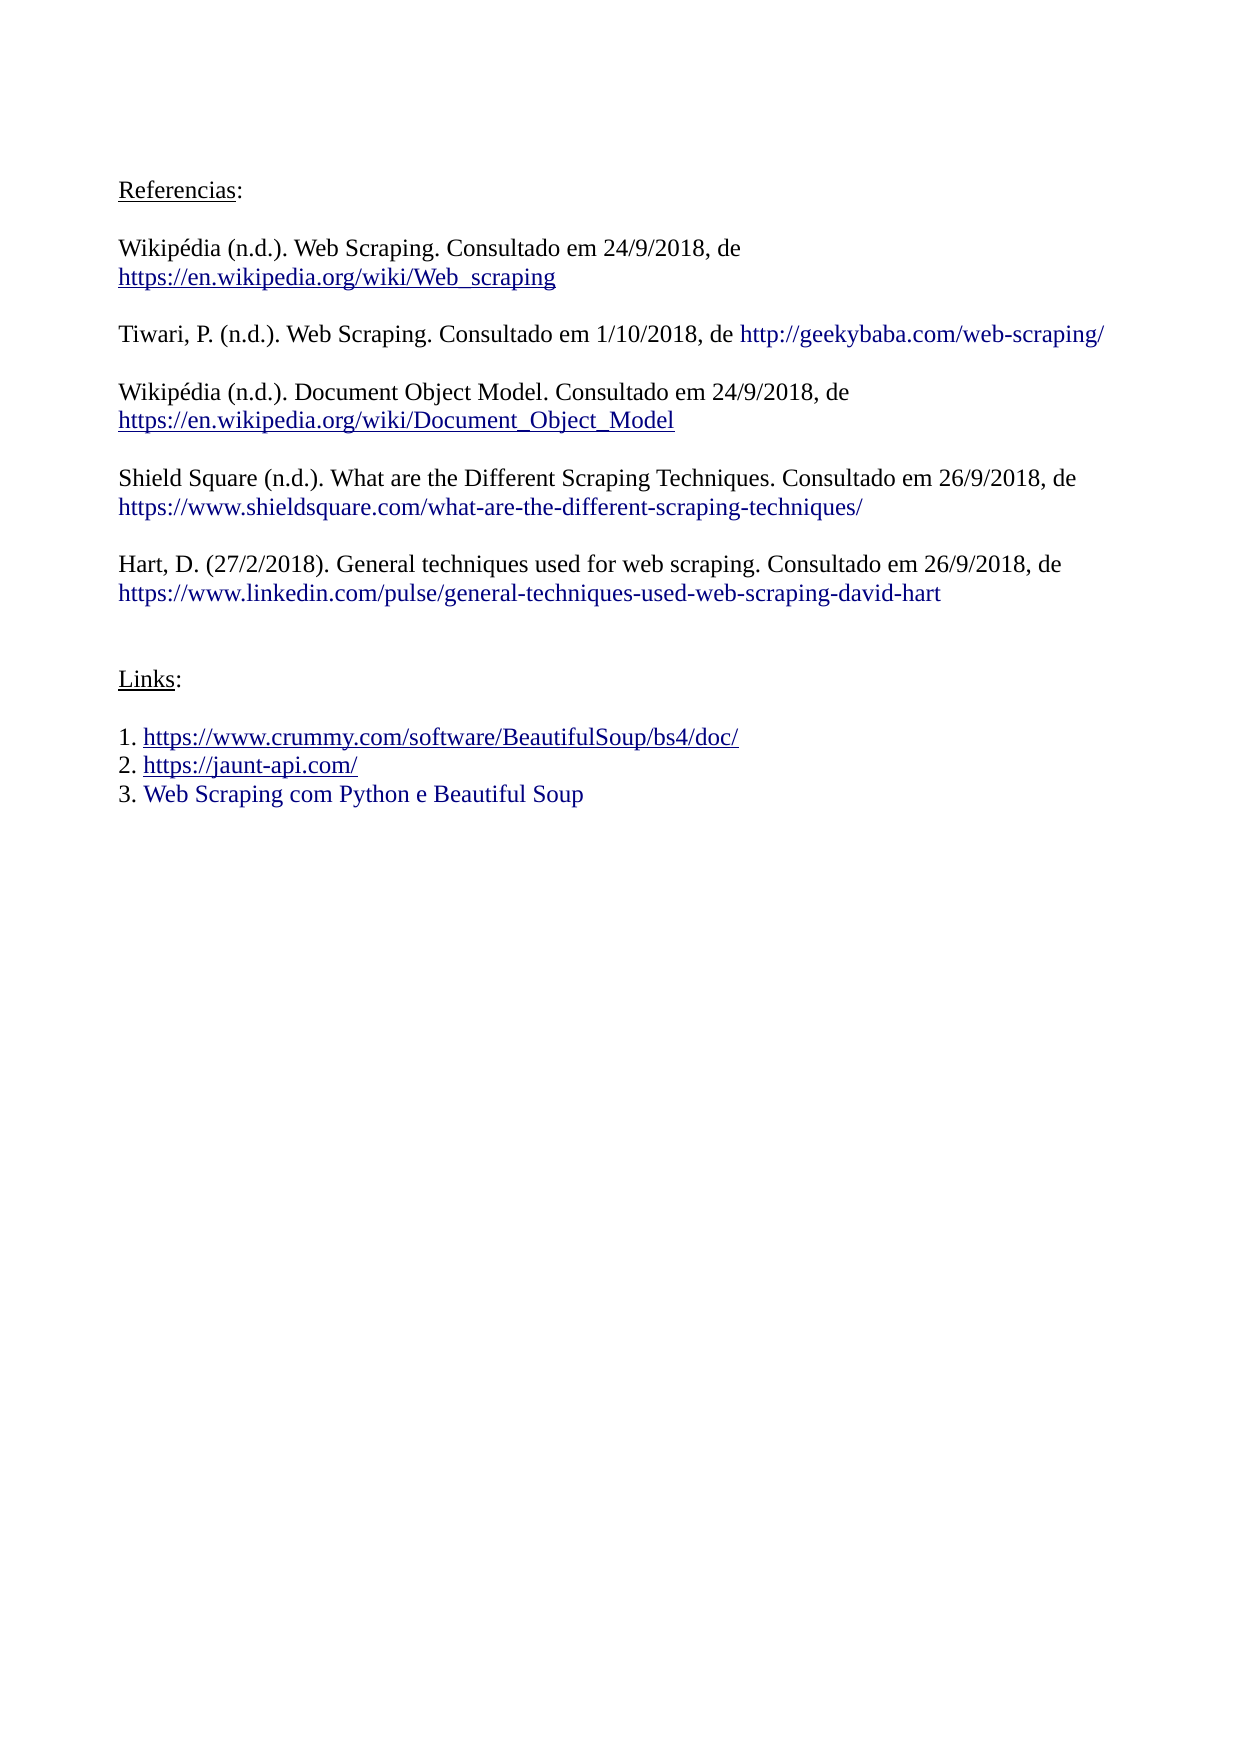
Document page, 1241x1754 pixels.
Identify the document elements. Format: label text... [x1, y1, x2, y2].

text Links: [118, 664, 1122, 693]
text 3. Web Scraping com Python e Beautiful Soup [118, 779, 1122, 808]
text 1. https://www.crummy.com/software/BeautifulSoup/bs4/doc/ [118, 722, 1122, 751]
text Hart, D. (27/2/2018). General techniques used for web scraping. Consultado em 26/9/2018, de https://www.linkedin.com/pulse/general-techniques-used-web-scraping-david-hart [118, 549, 1122, 607]
text Tiwari, P. (n.d.). Web Scraping. Consultado em 1/10/2018, de http://geekybaba.com/web-scraping/ [118, 319, 1122, 348]
text Shield Square (n.d.). What are the Different Scraping Techniques. Consultado em 26/9/2018, de [118, 463, 1122, 492]
text https://www.shieldsquare.com/what-are-the-different-scraping-techniques/ [118, 492, 1122, 521]
text Wikipédia (n.d.). Document Object Model. Consultado em 24/9/2018, de https://en.wikipedia.org/wiki/Document_Object_Model [118, 377, 1122, 434]
text Wikipédia (n.d.). Web Scraping. Consultado em 24/9/2018, de https://en.wikipedia.org/wiki/Web_scraping [118, 233, 1122, 291]
text Referencias: [118, 176, 1122, 204]
text 2. https://jaunt-api.com/ [118, 751, 1122, 779]
